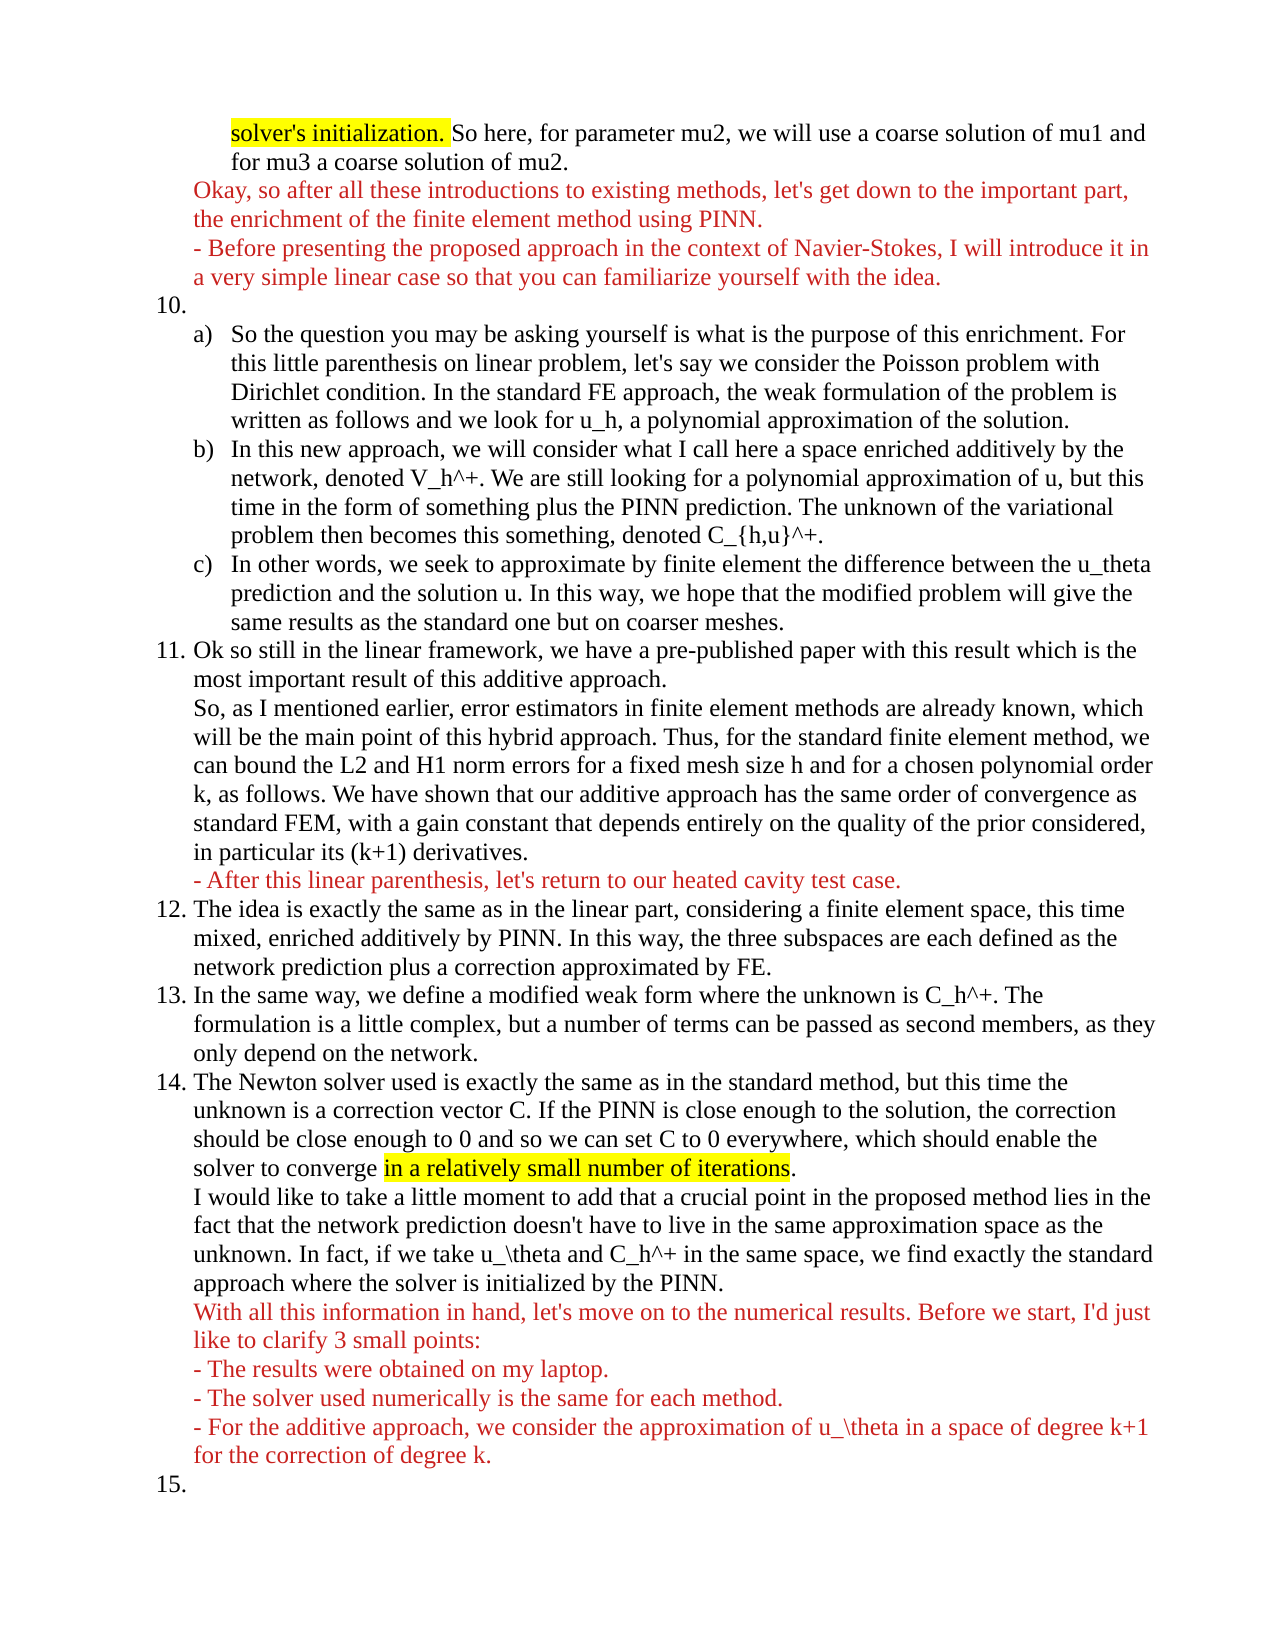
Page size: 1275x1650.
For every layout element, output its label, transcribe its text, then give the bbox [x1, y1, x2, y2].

list In this new approach, we will consider what I call here a space enriched additively by the network, denoted V_h^+. We are still looking for a polynomial approximation of u, but this time in the form of something plus the PINN prediction. The unknown of the variational problem then becomes this something, denoted C_{h,u}^+. [193, 434, 1157, 549]
list I would like to take a little moment to add that a crucial point in the proposed method lies in the fact that the network prediction doesn't have to live in the same approximation space as the unknown. In fact, if we take u_\theta and C_h^+ in the same space, we find exactly the standard approach where the solver is initialized by the PINN. [156, 1182, 1157, 1297]
list Ok so still in the linear framework, we have a pre-published paper with this result which is the most important result of this additive approach. So, as I mentioned earlier, error estimators in finite element methods are already known, which will be the main point of this hybrid approach. Thus, for the standard finite element method, we can bound the L2 and H1 norm errors for a fixed mesh size h and for a chosen polynomial order k, as follows. We have shown that our additive approach has the same order of convergence as standard FEM, with a gain constant that depends entirely on the quality of the prior considered, in particular its (k+1) derivatives. - After this linear parenthesis, let's return to our heated cavity test case. [156, 636, 1157, 894]
list Okay, so after all these introductions to existing methods, let's get down to the important part, the enrichment of the finite element method using PINN. - Before presenting the proposed approach in the context of Navier-Stokes, I will introduce it in a very simple linear case so that you can familiarize yourself with the idea. [156, 176, 1157, 291]
list - The results were obtained on my laptop. [156, 1354, 1157, 1383]
list The idea is exactly the same as in the linear part, considering a finite element space, this time mixed, enriched additively by PINN. In this way, the three subspaces are each defined as the network prediction plus a correction approximated by FE. [156, 894, 1157, 981]
list The Newton solver used is exactly the same as in the standard method, but this time the unknown is a correction vector C. If the PINN is close enough to the solution, the correction should be close enough to 0 and so we can set C to 0 everywhere, which should enable the solver to converge in a relatively small number of iterations. [156, 1067, 1157, 1182]
list - The solver used numerically is the same for each method. [156, 1383, 1157, 1412]
list So the question you may be asking yourself is what is the purpose of this enrichment. For this little parenthesis on linear problem, let's say we consider the Poisson problem with Dirichlet condition. In the standard FE approach, the weak formulation of the problem is written as follows and we look for u_h, a polynomial approximation of the solution. [193, 319, 1157, 434]
list - For the additive approach, we consider the approximation of u_\theta in a space of degree k+1 for the correction of degree k. [156, 1412, 1157, 1469]
list In other words, we seek to approximate by finite element the difference between the u_theta prediction and the solution u. In this way, we hope that the modified problem will give the same results as the standard one but on coarser meshes. [193, 549, 1157, 636]
list In the same way, we define a modified weak form where the unknown is C_h^+. The formulation is a little complex, but a number of terms can be passed as second members, as they only depend on the network. [156, 981, 1157, 1067]
list solver's initialization. So here, for parameter mu2, we will use a coarse solution of mu1 and for mu3 a coarse solution of mu2. [193, 118, 1157, 176]
list With all this information in hand, let's move on to the numerical results. Before we start, I'd just like to clarify 3 small points: [156, 1297, 1157, 1354]
